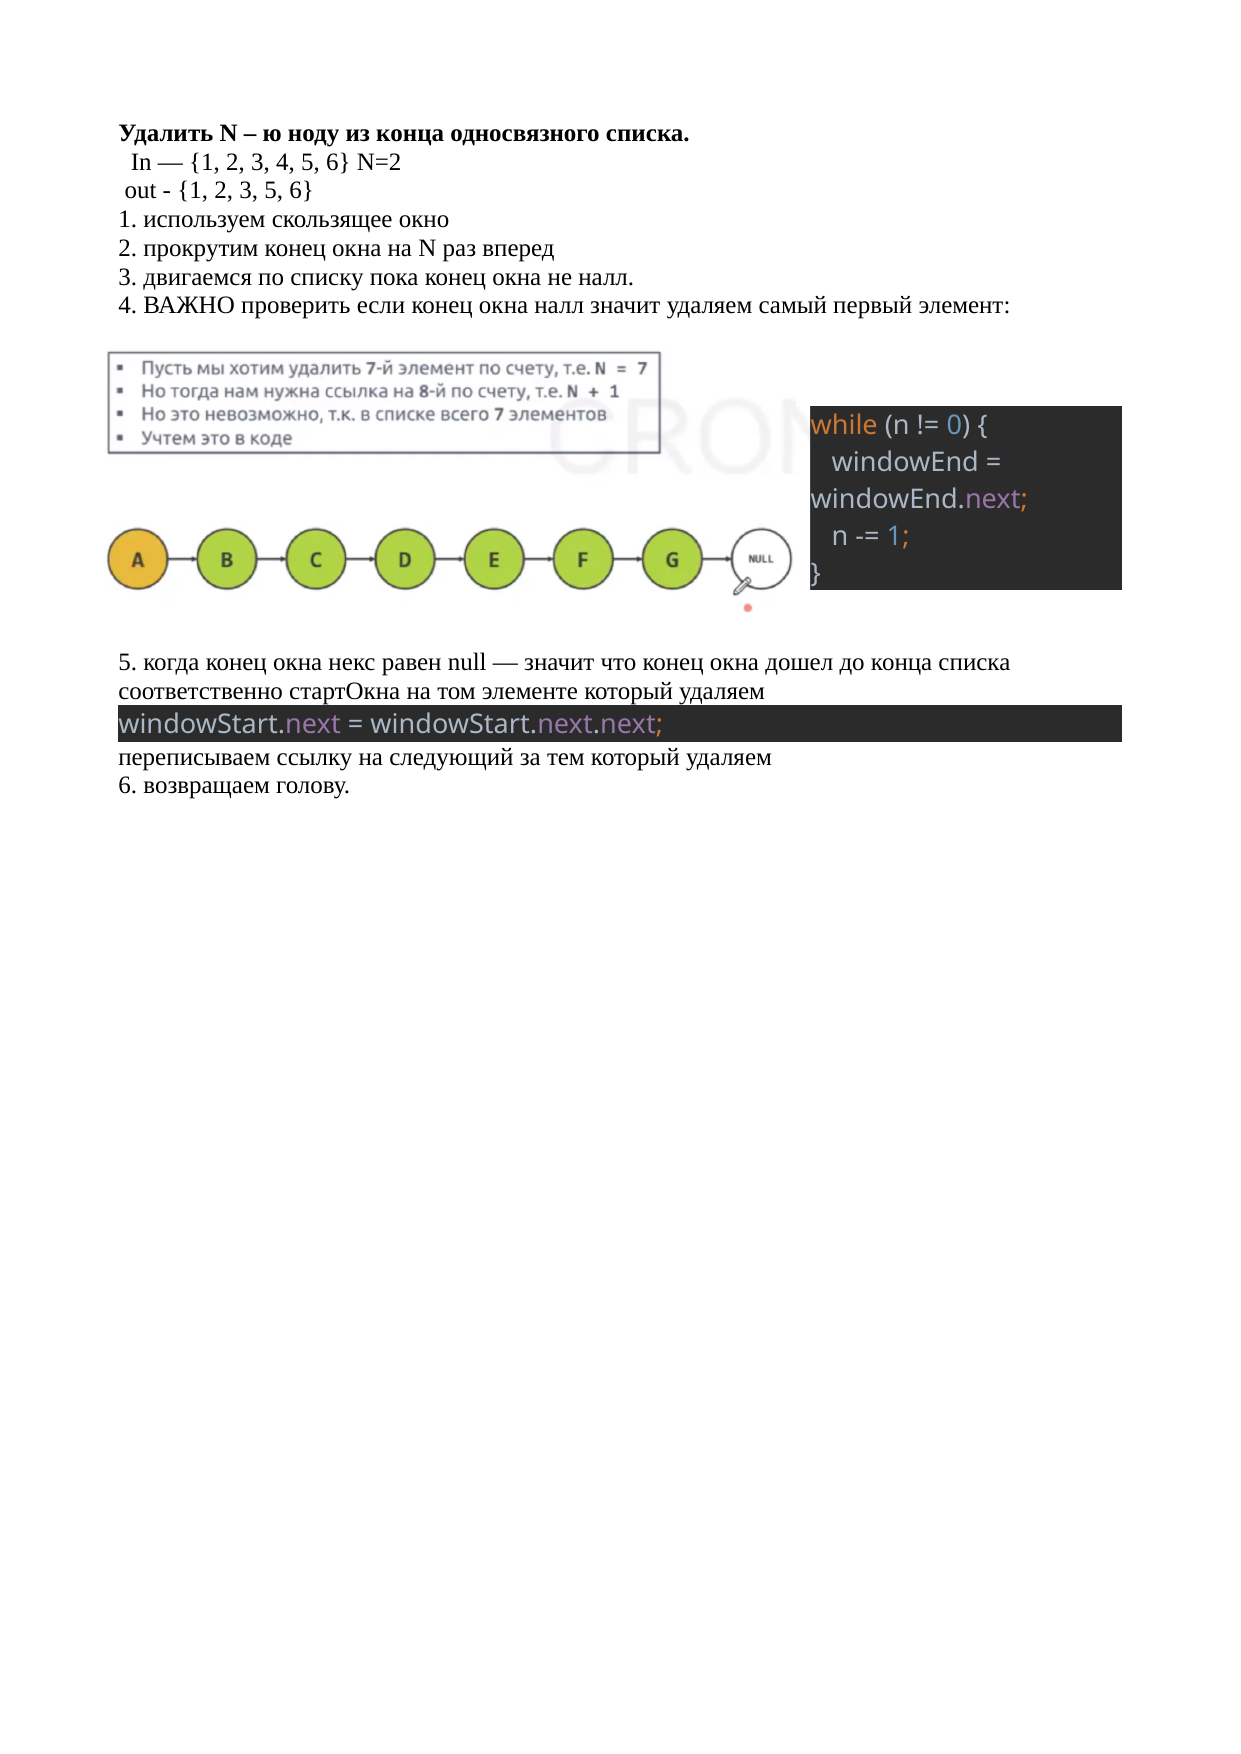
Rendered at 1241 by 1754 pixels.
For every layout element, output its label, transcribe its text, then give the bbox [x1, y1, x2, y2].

text 6. возвращаем голову. [118, 771, 1122, 799]
text out - {1, 2, 3, 5, 6} [118, 176, 1122, 204]
text 4. ВАЖНО проверить если конец окна налл значит удаляем самый первый элемент: [118, 291, 1122, 319]
text while (n != 0) { windowEnd = windowEnd.next; n -= 1; } [811, 406, 1122, 590]
picture [79, 329, 811, 613]
text 3. двигаемся по списку пока конец окна не налл. [118, 262, 1122, 291]
text 5. когда конец окна некс равен null — значит что конец окна дошел до конца списка соответственно стартОкна на том элементе который удаляем [118, 647, 1122, 705]
text Удалить N – ю ноду из конца односвязного списка. [118, 118, 1122, 147]
text 1. используем скользящее окно [118, 204, 1122, 233]
text In — {1, 2, 3, 4, 5, 6} N=2 [118, 147, 1122, 176]
text windowStart.next = windowStart.next.next; [118, 705, 1122, 742]
text переписываем ссылку на следующий за тем который удаляем [118, 742, 1122, 771]
text 2. прокрутим конец окна на N раз вперед [118, 233, 1122, 262]
